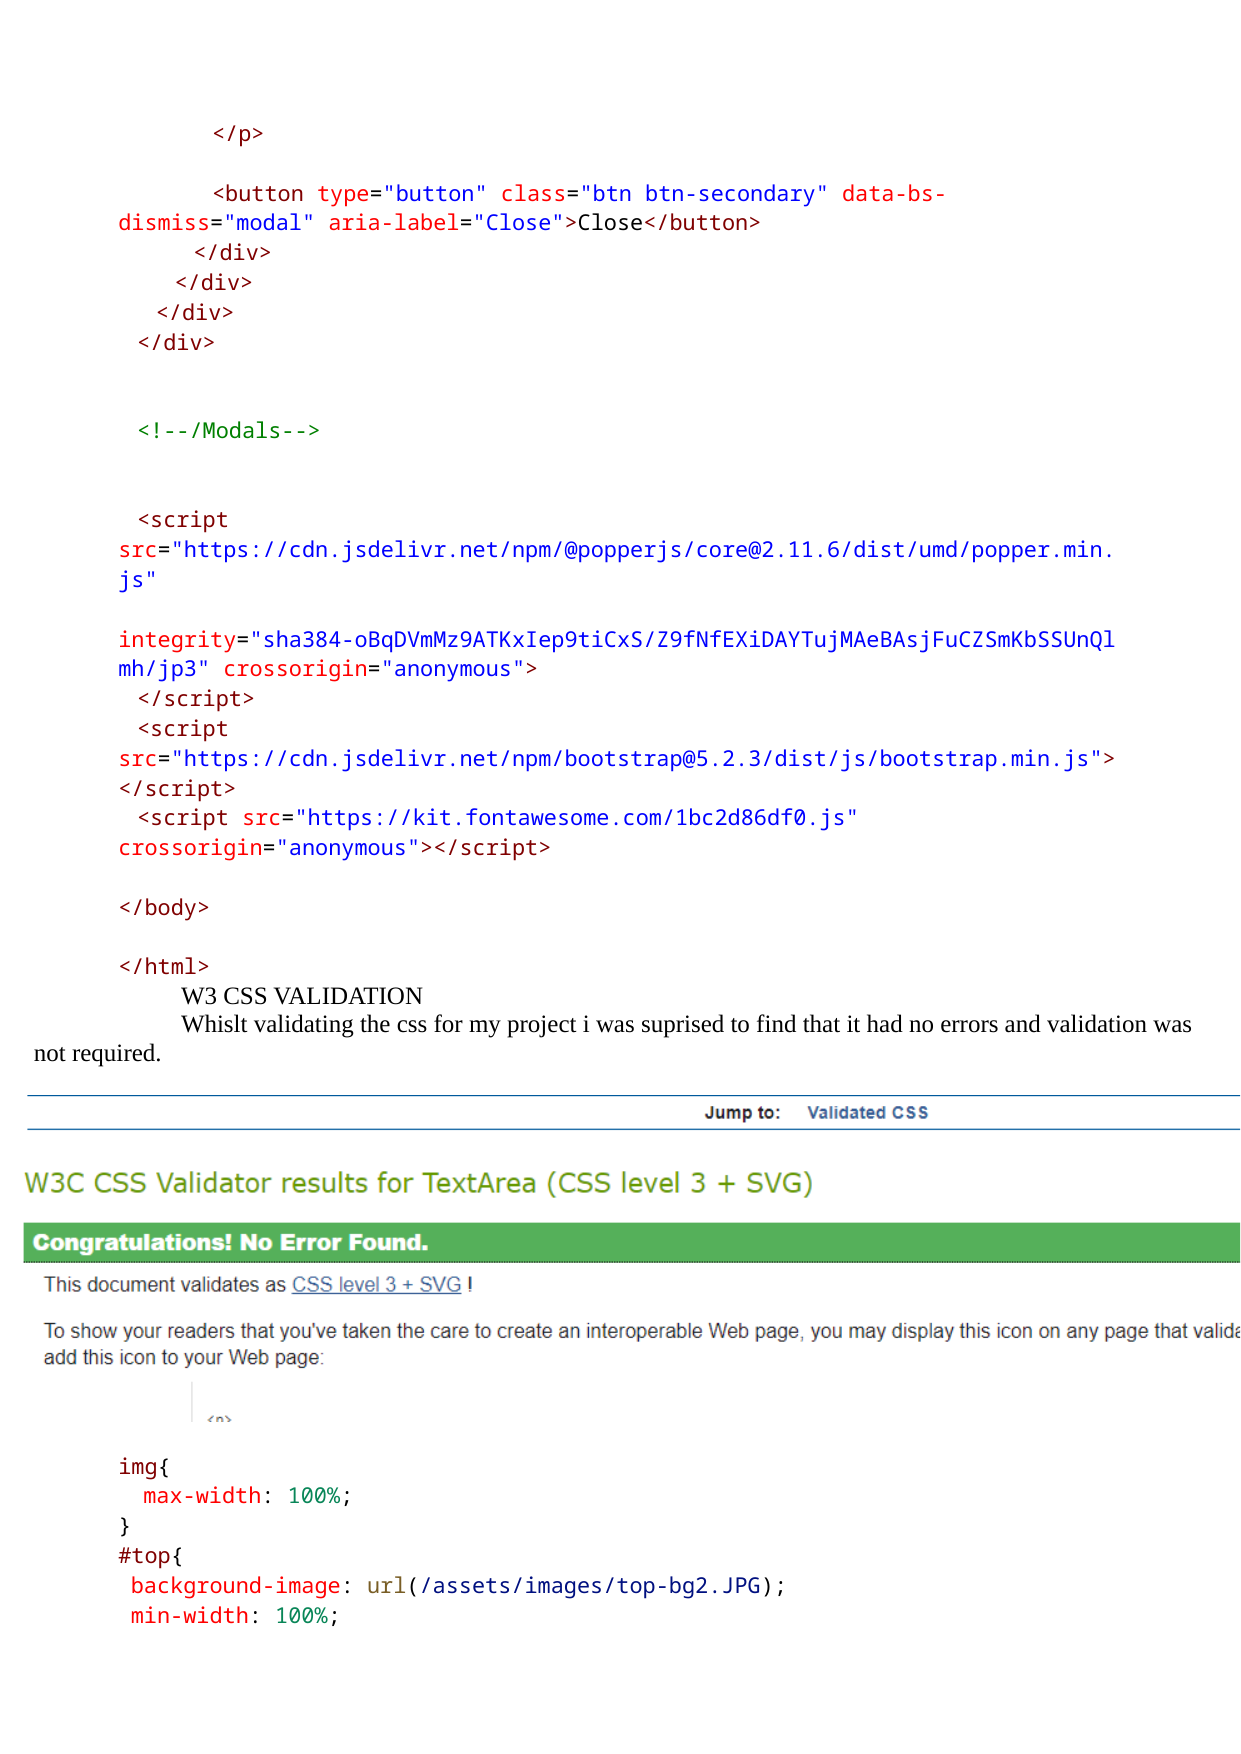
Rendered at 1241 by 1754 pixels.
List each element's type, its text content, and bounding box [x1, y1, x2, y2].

text W3 CSS VALIDATION [0, 981, 1195, 1009]
text </div> [118, 237, 1122, 267]
text Whislt validating the css for my project i was suprised to find that it had no errors and validation was not required. [0, 1009, 1195, 1067]
text img{ [118, 1451, 1122, 1481]
text background-image: url(/assets/images/top-bg2.JPG); [118, 1570, 1122, 1600]
text #top{ [118, 1540, 1122, 1570]
text </body> [118, 892, 1122, 921]
text </div> [118, 327, 1122, 356]
text <script src="https://kit.fontawesome.com/1bc2d86df0.js" crossorigin="anonymous"></script> [118, 802, 1122, 862]
text <script src="https://cdn.jsdelivr.net/npm/@popperjs/core@2.11.6/dist/umd/popper.min.js" [118, 504, 1122, 594]
text min-width: 100%; [118, 1600, 1122, 1629]
text </html> [118, 951, 1122, 981]
text <button type="button" class="btn btn-secondary" data-bs-dismiss="modal" aria-label="Close">Close</button> [118, 178, 1122, 237]
text max-width: 100%; [118, 1481, 1122, 1510]
text } [118, 1510, 1122, 1540]
text integrity="sha384-oBqDVmMz9ATKxIep9tiCxS/Z9fNfEXiDAYTujMAeBAsjFuCZSmKbSSUnQlmh/jp3" crossorigin="anonymous"> [118, 594, 1122, 683]
text </script> [118, 683, 1122, 713]
picture [0, 1095, 1241, 1422]
text <!--/Modals--> [118, 416, 1122, 445]
text <script src="https://cdn.jsdelivr.net/npm/bootstrap@5.2.3/dist/js/bootstrap.min.js"></script> [118, 713, 1122, 802]
text </div> [118, 267, 1122, 297]
text </div> [118, 297, 1122, 327]
text </p> [118, 118, 1122, 148]
